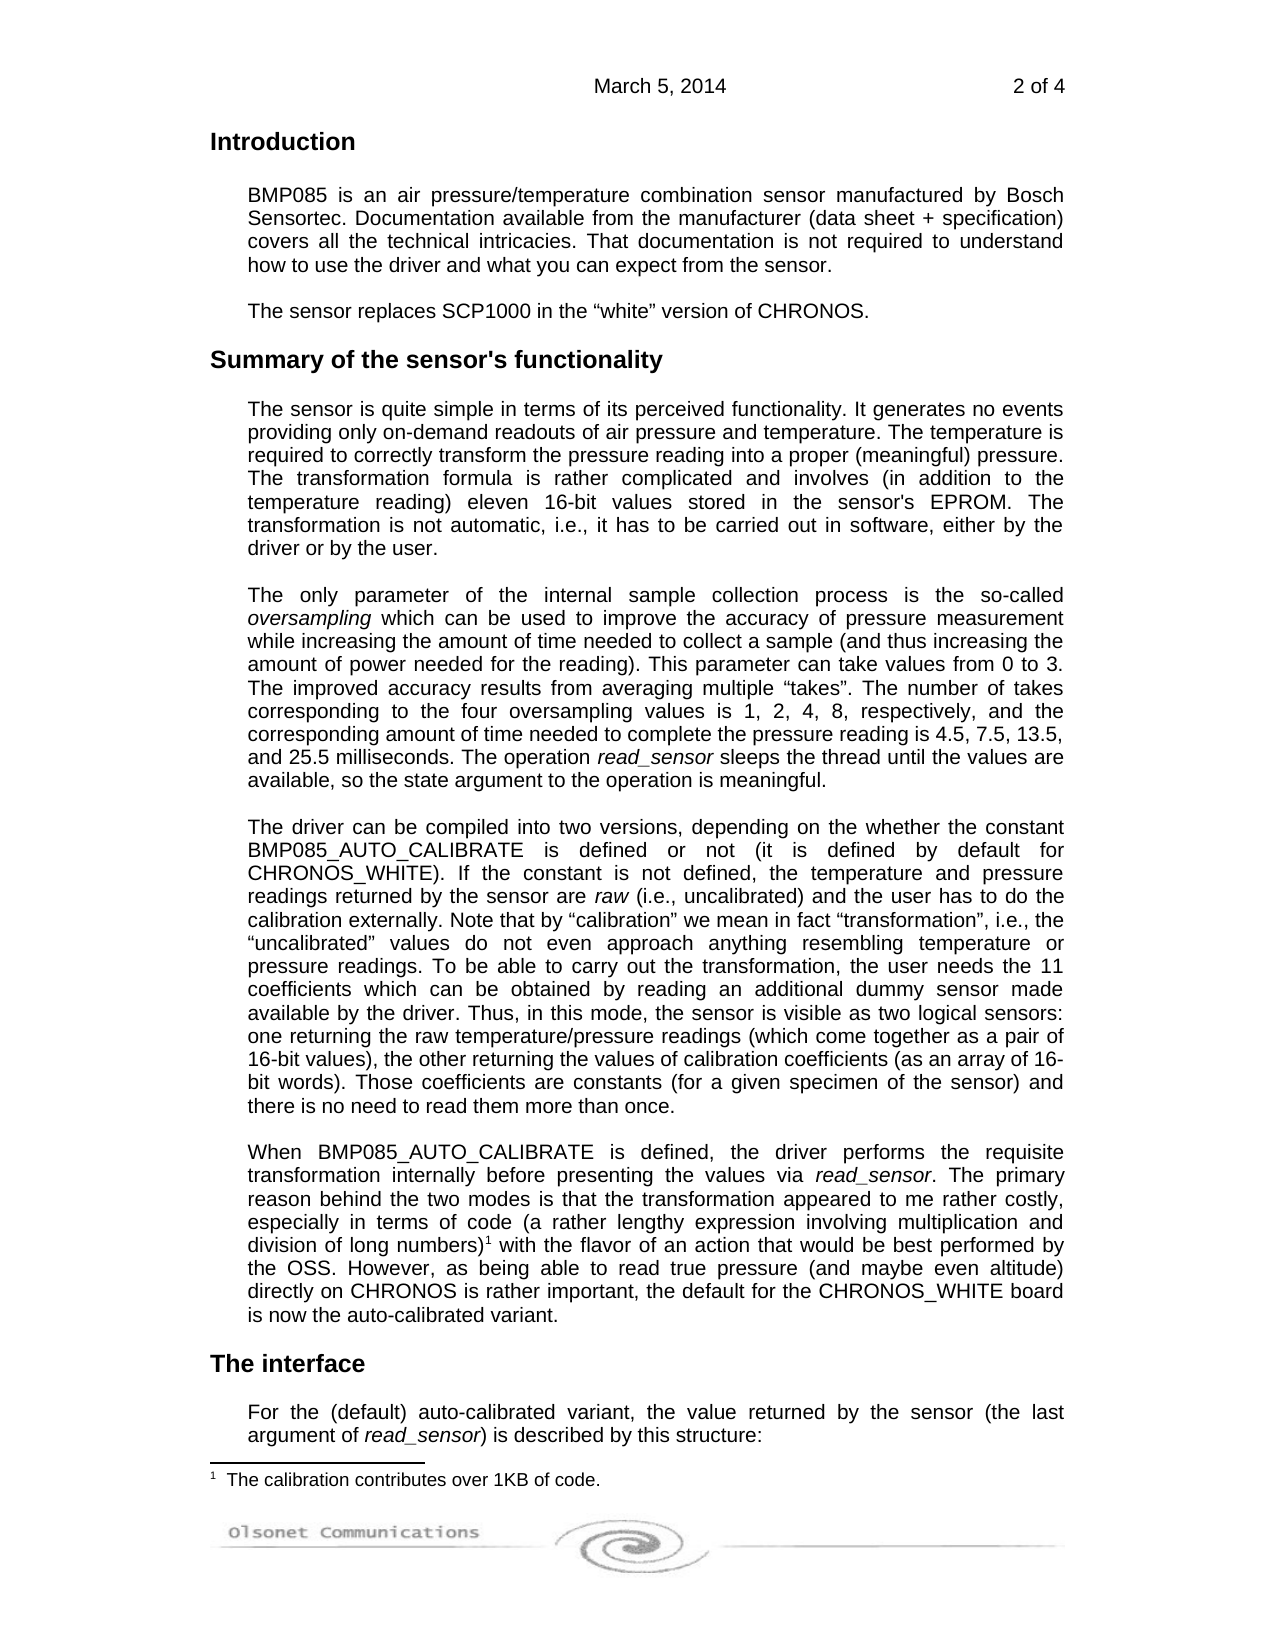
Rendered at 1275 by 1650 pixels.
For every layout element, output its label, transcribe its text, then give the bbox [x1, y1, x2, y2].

subtitle Introduction [210, 128, 1065, 156]
text BMP085 is an air pressure/temperature combination sensor manufactured by Bosch Sensortec. Documentation available from the manufacturer (data sheet + specification) covers all the technical intricacies. That documentation is not required to understand how to use the driver and what you can expect from the sensor. [247, 183, 1065, 276]
text The sensor is quite simple in terms of its perceived functionality. It generates no events providing only on-demand readouts of air pressure and temperature. The temperature is required to correctly transform the pressure reading into a proper (meaningful) pressure. The transformation formula is rather complicated and involves (in addition to the temperature reading) eleven 16-bit values stored in the sensor's EPROM. The transformation is not automatic, i.e., it has to be carried out in software, either by the driver or by the user. [247, 397, 1065, 560]
text The only parameter of the internal sample collection process is the so-called oversampling which can be used to improve the accuracy of pressure measurement while increasing the amount of time needed to collect a sample (and thus increasing the amount of power needed for the reading). This parameter can take values from 0 to 3. The improved accuracy results from averaging multiple “takes”. The number of takes corresponding to the four oversampling values is 1, 2, 4, 8, respectively, and the corresponding amount of time needed to complete the pressure reading is 4.5, 7.5, 13.5, and 25.5 milliseconds. The operation read_sensor sleeps the thread until the values are available, so the state argument to the operation is meaningful. [247, 583, 1065, 792]
subtitle Summary of the sensor's functionality [210, 346, 1065, 374]
text For the (default) auto-calibrated variant, the value returned by the sensor (the last argument of read_sensor) is described by this structure: [247, 1401, 1065, 1447]
text When BMP085_AUTO_CALIBRATE is defined, the driver performs the requisite transformation internally before presenting the values via read_sensor. The primary reason behind the two modes is that the transformation appeared to me rather costly, especially in terms of code (a rather lengthy expression involving multiplication and division of long numbers) with the flavor of an action that would be best performed by the OSS. However, as being able to read true pressure (and maybe even altitude) directly on CHRONOS is rather important, the default for the CHRONOS_WHITE board is now the auto-calibrated variant. [247, 1141, 1065, 1326]
picture [210, 1504, 1065, 1596]
text The calibration contributes over 1KB of code. [210, 1469, 1065, 1490]
subtitle The interface [210, 1350, 1065, 1378]
text The sensor replaces SCP1000 in the “white” version of CHRONOS. [247, 300, 1065, 323]
text The driver can be compiled into two versions, depending on the whether the constant BMP085_AUTO_CALIBRATE is defined or not (it is defined by default for CHRONOS_WHITE). If the constant is not defined, the temperature and pressure readings returned by the sensor are raw (i.e., uncalibrated) and the user has to do the calibration externally. Note that by “calibration” we mean in fact “transformation”, i.e., the “uncalibrated” values do not even approach anything resembling temperature or pressure readings. To be able to carry out the transformation, the user needs the 11 coefficients which can be obtained by reading an additional dummy sensor made available by the driver. Thus, in this mode, the sensor is visible as two logical sensors: one returning the raw temperature/pressure readings (which come together as a pair of 16-bit values), the other returning the values of calibration coefficients (as an array of 16-bit words). Those coefficients are constants (for a given specimen of the sensor) and there is no need to read them more than once. [247, 815, 1065, 1117]
